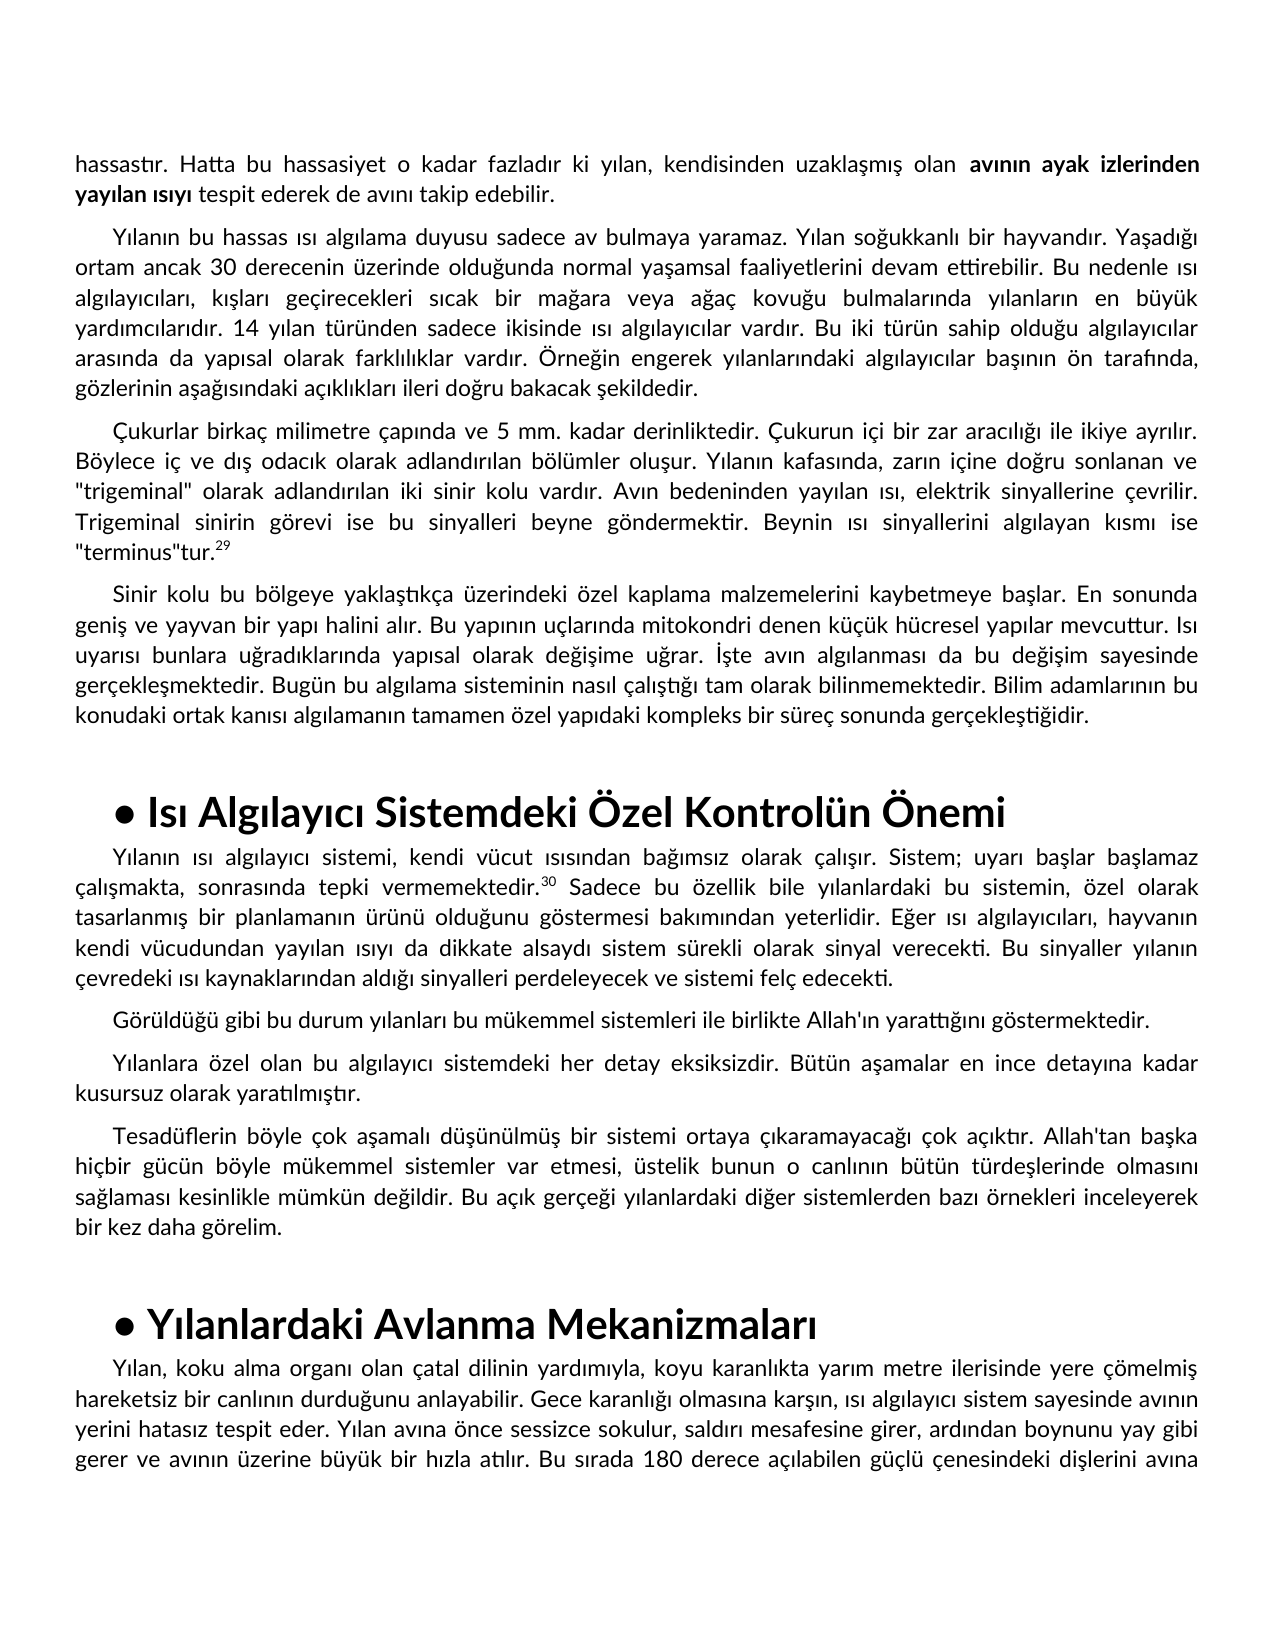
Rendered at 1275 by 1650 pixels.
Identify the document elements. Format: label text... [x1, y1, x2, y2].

text Tesadüflerin böyle çok aşamalı düşünülmüş bir sistemi ortaya çıkaramayacağı çok açıktır. Allah'tan başka hiçbir gücün böyle mükemmel sistemler var etmesi, üstelik bunun o canlının bütün türdeşlerinde olmasını sağlaması kesinlikle mümkün değildir. Bu açık gerçeği yılanlardaki diğer sistemlerden bazı örnekleri inceleyerek bir kez daha görelim. [75, 1122, 1200, 1240]
text hassastır. Hatta bu hassasiyet o kadar fazladır ki yılan, kendisinden uzaklaşmış olan avının ayak izlerinden yayılan ısıyı tespit ederek de avını takip edebilir. [75, 150, 1200, 208]
text Yılanlara özel olan bu algılayıcı sistemdeki her detay eksiksizdir. Bütün aşamalar en ince detayına kadar kusursuz olarak yaratılmıştır. [75, 1049, 1200, 1107]
subtitle • Yılanlardaki Avlanma Mekanizmaları [112, 1298, 1200, 1348]
text Yılanın ısı algılayıcı sistemi, kendi vücut ısısından bağımsız olarak çalışır. Sistem; uyarı başlar başlamaz çalışmakta, sonrasında tepki vermemektedir.30 Sadece bu özellik bile yılanlardaki bu sistemin, özel olarak tasarlanmış bir planlamanın ürünü olduğunu göstermesi bakımından yeterlidir. Eğer ısı algılayıcıları, hayvanın kendi vücudundan yayılan ısıyı da dikkate alsaydı sistem sürekli olarak sinyal verecekti. Bu sinyaller yılanın çevredeki ısı kaynaklarından aldığı sinyalleri perdeleyecek ve sistemi felç edecekti. [75, 843, 1200, 991]
text Sinir kolu bu bölgeye yaklaştıkça üzerindeki özel kaplama malzemelerini kaybetmeye başlar. En sonunda geniş ve yayvan bir yapı halini alır. Bu yapının uçlarında mitokondri denen küçük hücresel yapılar mevcuttur. Isı uyarısı bunlara uğradıklarında yapısal olarak değişime uğrar. İşte avın algılanması da bu değişim sayesinde gerçekleşmektedir. Bugün bu algılama sisteminin nasıl çalıştığı tam olarak bilinmemektedir. Bilim adamlarının bu konudaki ortak kanısı algılamanın tamamen özel yapıdaki kompleks bir süreç sonunda gerçekleştiğidir. [75, 580, 1200, 728]
text Görüldüğü gibi bu durum yılanları bu mükemmel sistemleri ile birlikte Allah'ın yarattığını göstermektedir. [75, 1006, 1200, 1034]
text Yılan, koku alma organı olan çatal dilinin yardımıyla, koyu karanlıkta yarım metre ilerisinde yere çömelmiş hareketsiz bir canlının durduğunu anlayabilir. Gece karanlığı olmasına karşın, ısı algılayıcı sistem sayesinde avının yerini hatasız tespit eder. Yılan avına önce sessizce sokulur, saldırı mesafesine girer, ardından boynunu yay gibi gerer ve avının üzerine büyük bir hızla atılır. Bu sırada 180 derece açılabilen güçlü çenesindeki dişlerini avına [75, 1354, 1200, 1472]
subtitle • Isı Algılayıcı Sistemdeki Özel Kontrolün Önemi [112, 786, 1200, 836]
text Çukurlar birkaç milimetre çapında ve 5 mm. kadar derinliktedir. Çukurun içi bir zar aracılığı ile ikiye ayrılır. Böylece iç ve dış odacık olarak adlandırılan bölümler oluşur. Yılanın kafasında, zarın içine doğru sonlanan ve "trigeminal" olarak adlandırılan iki sinir kolu vardır. Avın bedeninden yayılan ısı, elektrik sinyallerine çevrilir. Trigeminal sinirin görevi ise bu sinyalleri beyne göndermektir. Beynin ısı sinyallerini algılayan kısmı ise "terminus"tur.29 [75, 417, 1200, 565]
text Yılanın bu hassas ısı algılama duyusu sadece av bulmaya yaramaz. Yılan soğukkanlı bir hayvandır. Yaşadığı ortam ancak 30 derecenin üzerinde olduğunda normal yaşamsal faaliyetlerini devam ettirebilir. Bu nedenle ısı algılayıcıları, kışları geçirecekleri sıcak bir mağara veya ağaç kovuğu bulmalarında yılanların en büyük yardımcılarıdır. 14 yılan türünden sadece ikisinde ısı algılayıcılar vardır. Bu iki türün sahip olduğu algılayıcılar arasında da yapısal olarak farklılıklar vardır. Örneğin engerek yılanlarındaki algılayıcılar başının ön tarafında, gözlerinin aşağısındaki açıklıkları ileri doğru bakacak şekildedir. [75, 223, 1200, 401]
